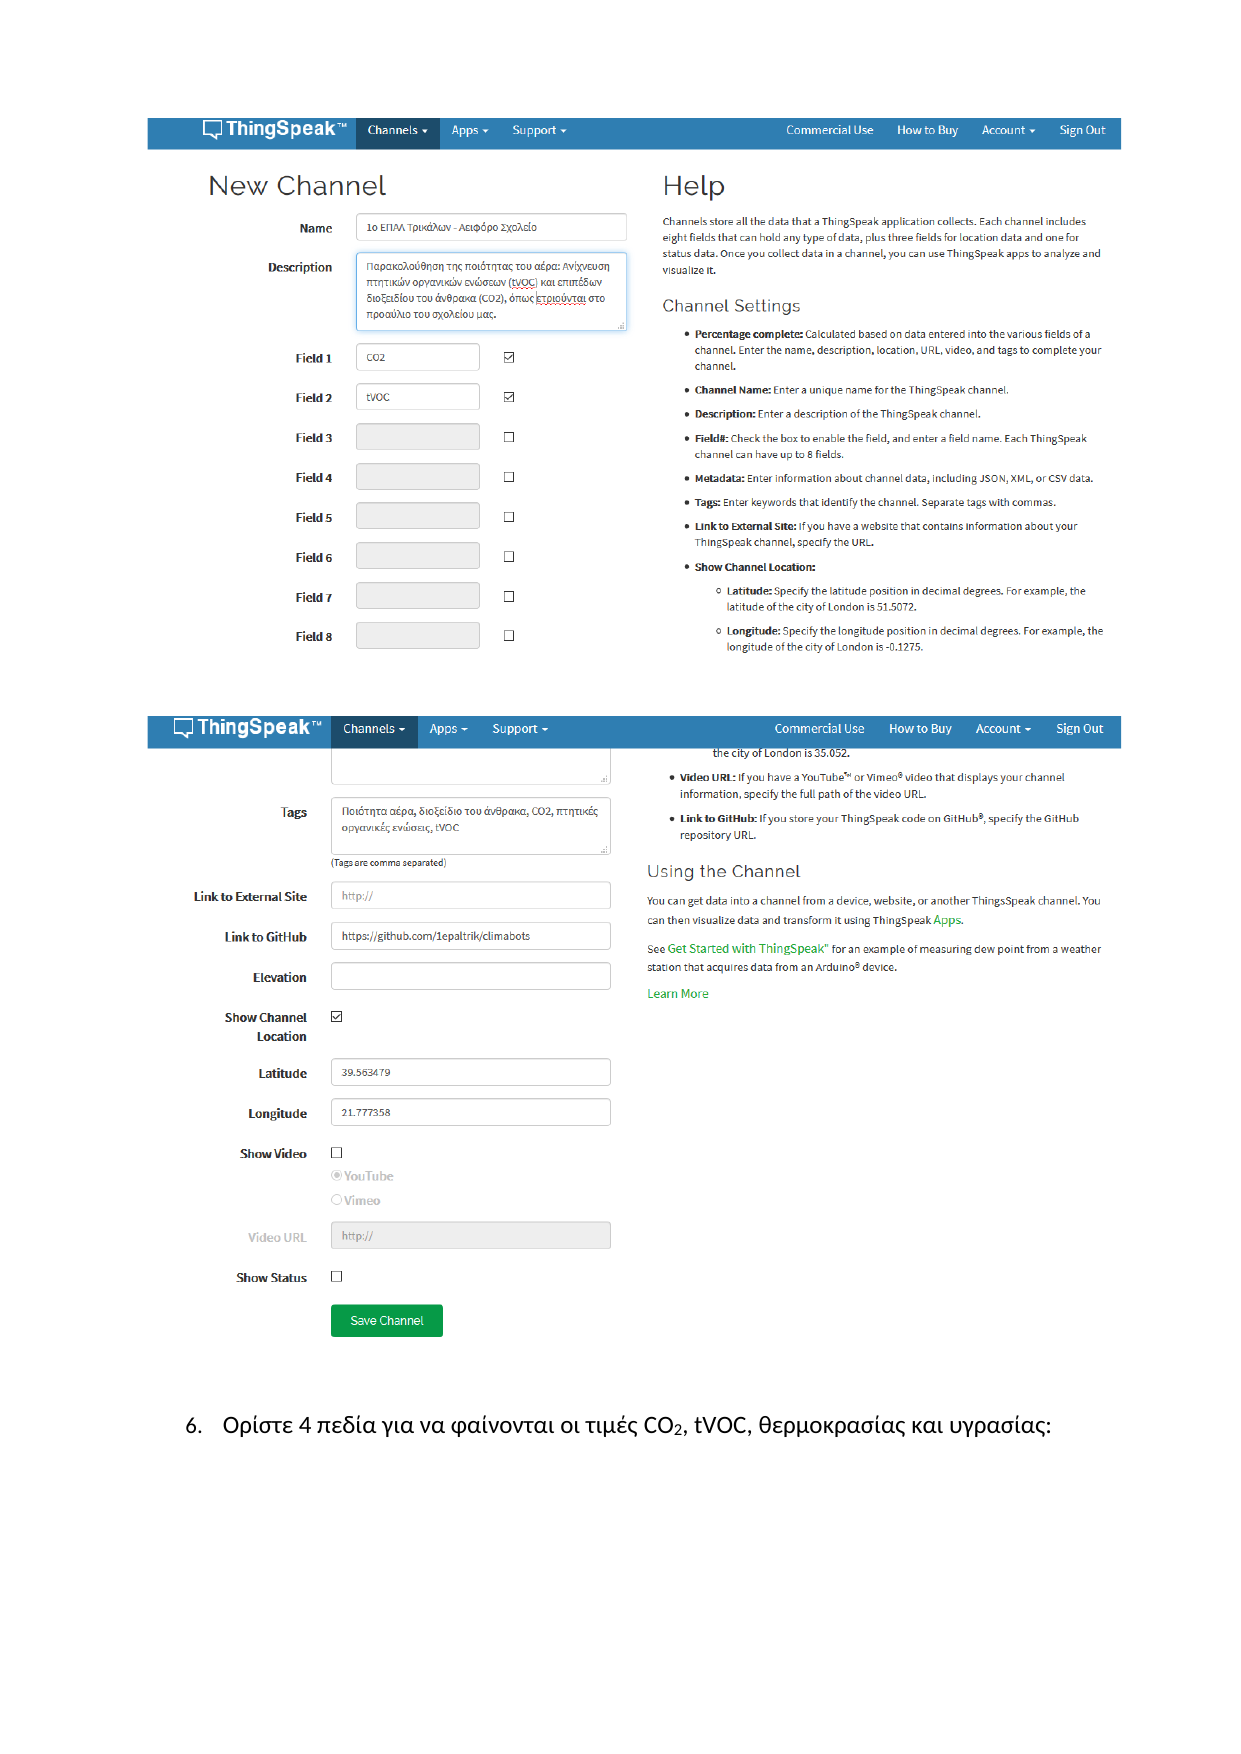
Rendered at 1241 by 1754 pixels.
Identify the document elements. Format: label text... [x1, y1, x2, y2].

list Ορίστε 4 πεδία για να φαίνονται οι τιμές CO2, tVOC, θερμοκρασίας και υγρασίας: [185, 1409, 1122, 1440]
